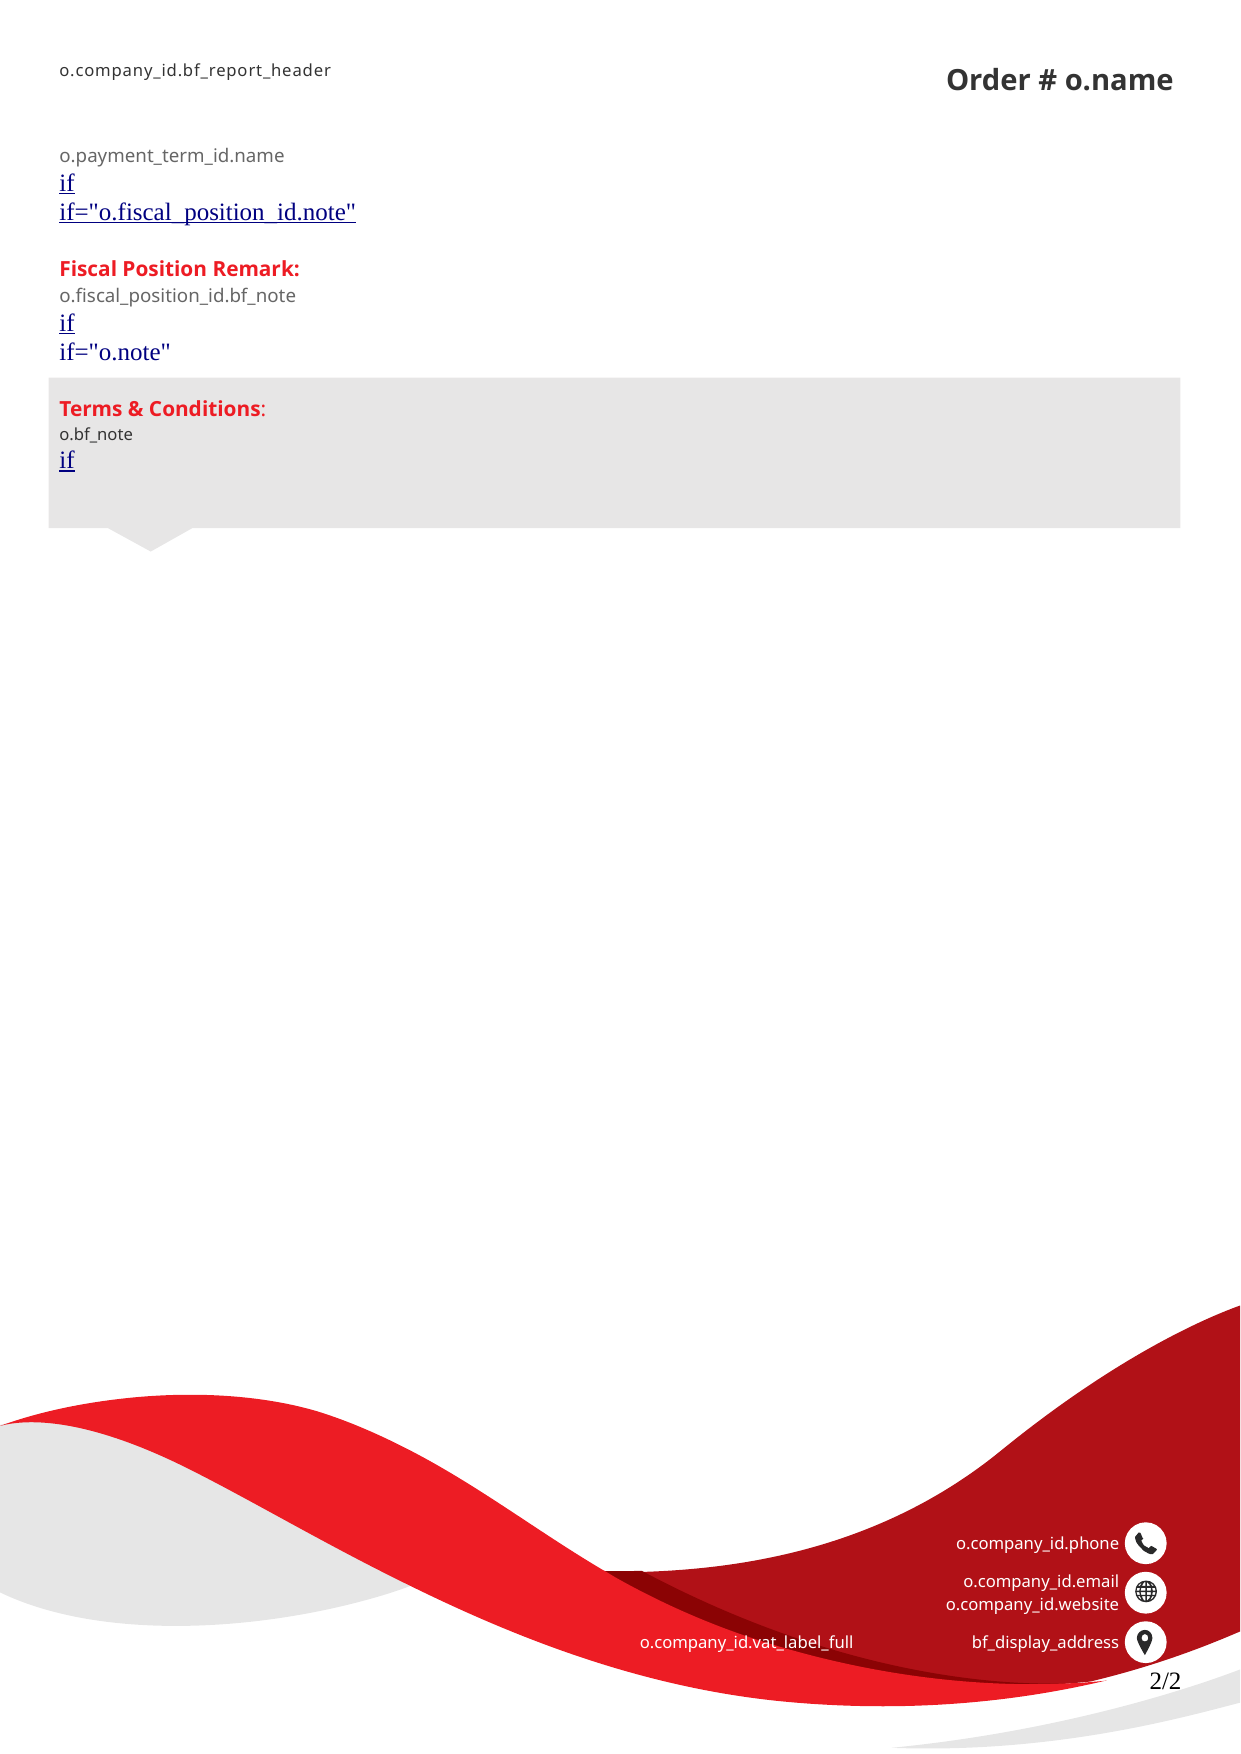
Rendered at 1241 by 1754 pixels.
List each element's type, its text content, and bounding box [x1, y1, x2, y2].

text Fiscal Position Remark: [59, 254, 1181, 282]
text if="o.note" [59, 337, 1181, 366]
text o.fiscal_position_id.bf_note [59, 282, 1181, 308]
text o.payment_term_id.name [59, 143, 1181, 168]
text if [59, 308, 1181, 337]
text if [59, 168, 1181, 197]
text if="o.fiscal_position_id.note" [59, 197, 1181, 226]
